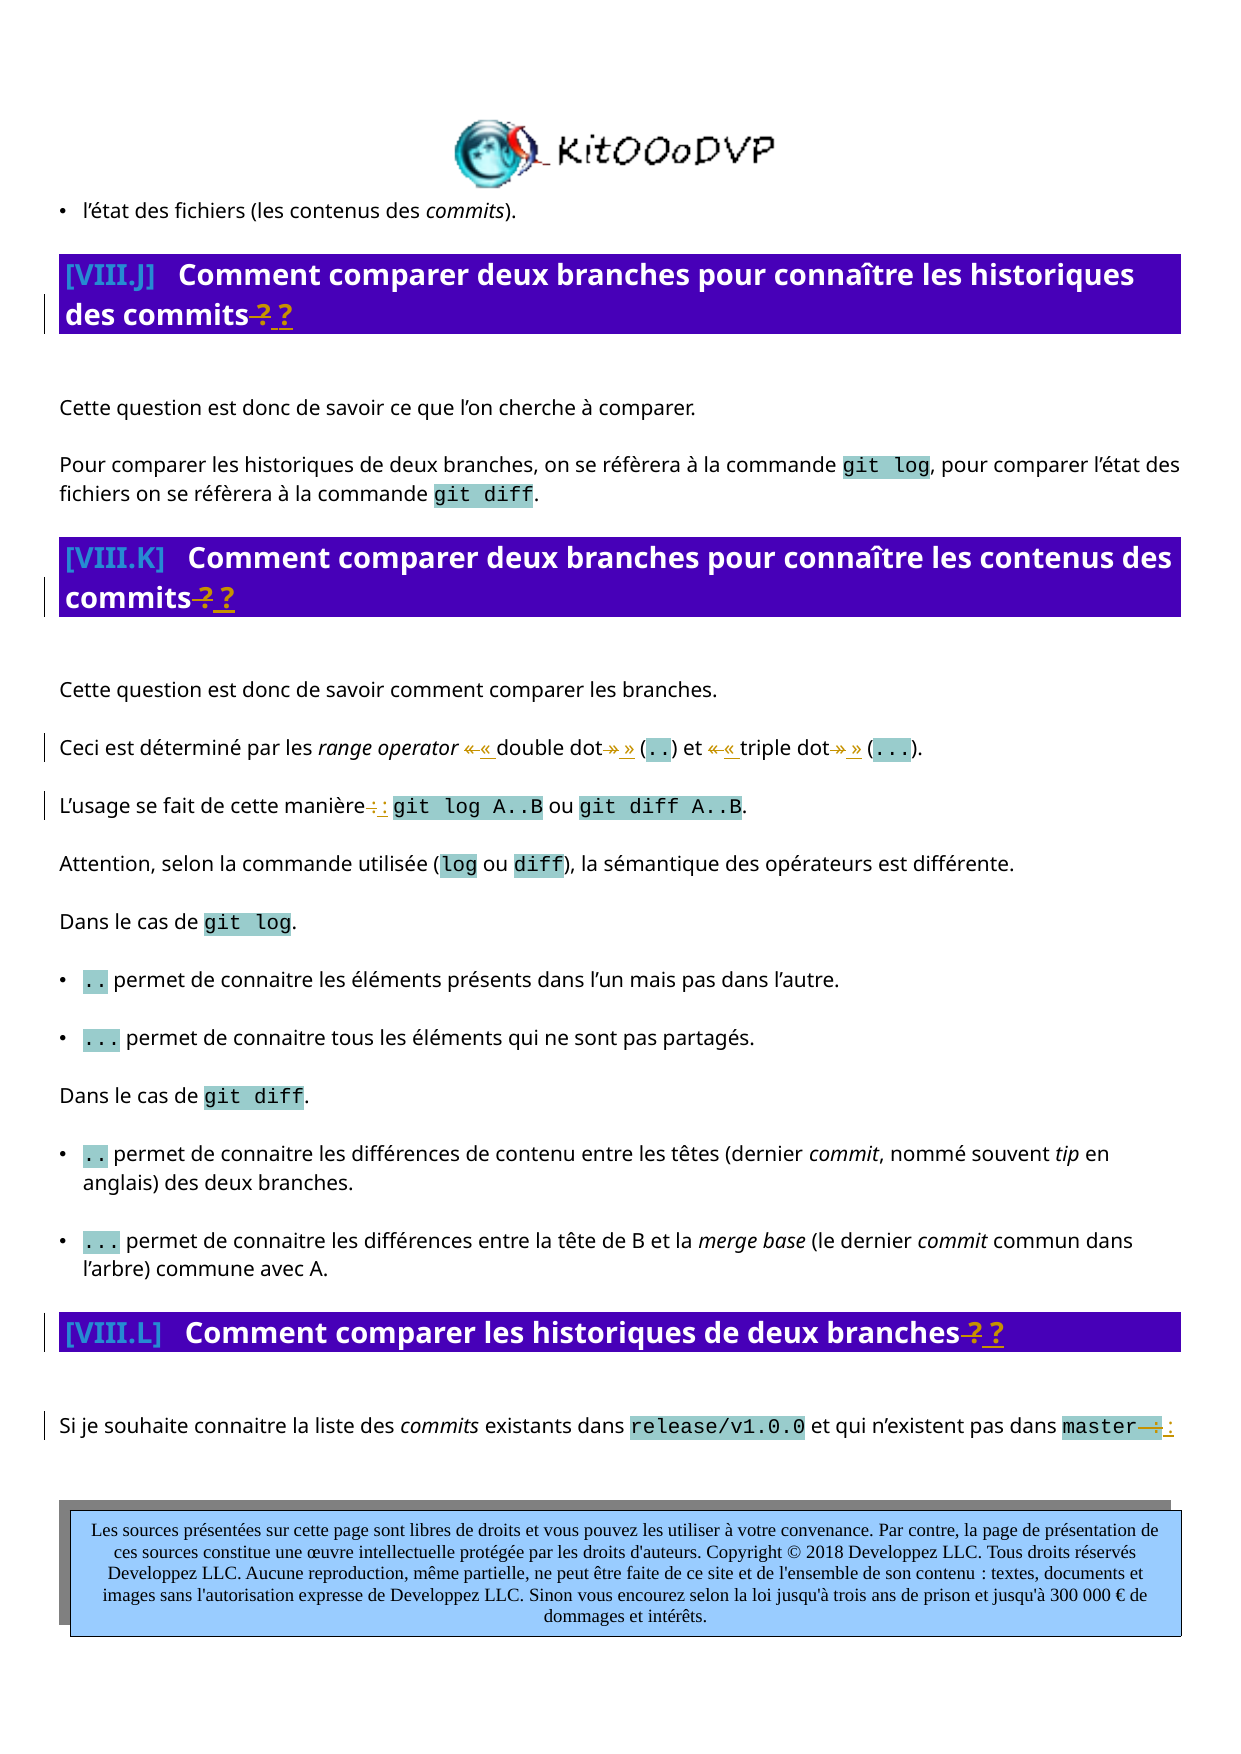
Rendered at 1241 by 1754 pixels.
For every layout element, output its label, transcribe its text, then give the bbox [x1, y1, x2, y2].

list l’état des fichiers (les contenus des commits). [59, 196, 1181, 225]
text Cette question est donc de savoir comment comparer les branches. [59, 676, 1181, 704]
text Dans le cas de git diff. [59, 1082, 1181, 1110]
picture [453, 118, 781, 191]
list .. permet de connaitre les différences de contenu entre les têtes (dernier commit, nommé souvent tip en anglais) des deux branches. [59, 1139, 1181, 1197]
list .. permet de connaitre les éléments présents dans l’un mais pas dans l’autre. [59, 966, 1181, 994]
subtitle Comment comparer deux branches pour connaître les contenus des commits ? [59, 537, 1181, 617]
subtitle Comment comparer deux branches pour connaître les historiques des commits ? [59, 254, 1181, 334]
text Ceci est déterminé par les range operator « double dot » (..) et « triple dot » (...). [59, 733, 1181, 762]
text Attention, selon la commande utilisée (log ou diff), la sémantique des opérateurs est différente. [59, 849, 1181, 878]
text L’usage se fait de cette manière : git log A..B ou git diff A..B. [59, 791, 1181, 820]
list ... permet de connaitre tous les éléments qui ne sont pas partagés. [59, 1023, 1181, 1052]
text Cette question est donc de savoir ce que l’on cherche à comparer. [59, 393, 1181, 421]
text Si je souhaite connaitre la liste des commits existants dans release/v1.0.0 et qui n’existent pas dans master : [59, 1411, 1181, 1440]
list ... permet de connaitre les différences entre la tête de B et la merge base (le dernier commit commun dans l’arbre) commune avec A. [59, 1226, 1181, 1283]
text Dans le cas de git log. [59, 907, 1181, 936]
subtitle Comment comparer les historiques de deux branches ? [59, 1312, 1181, 1352]
text Pour comparer les historiques de deux branches, on se réfèrera à la commande git log, pour comparer l’état des fichiers on se réfèrera à la commande git diff. [59, 451, 1181, 508]
